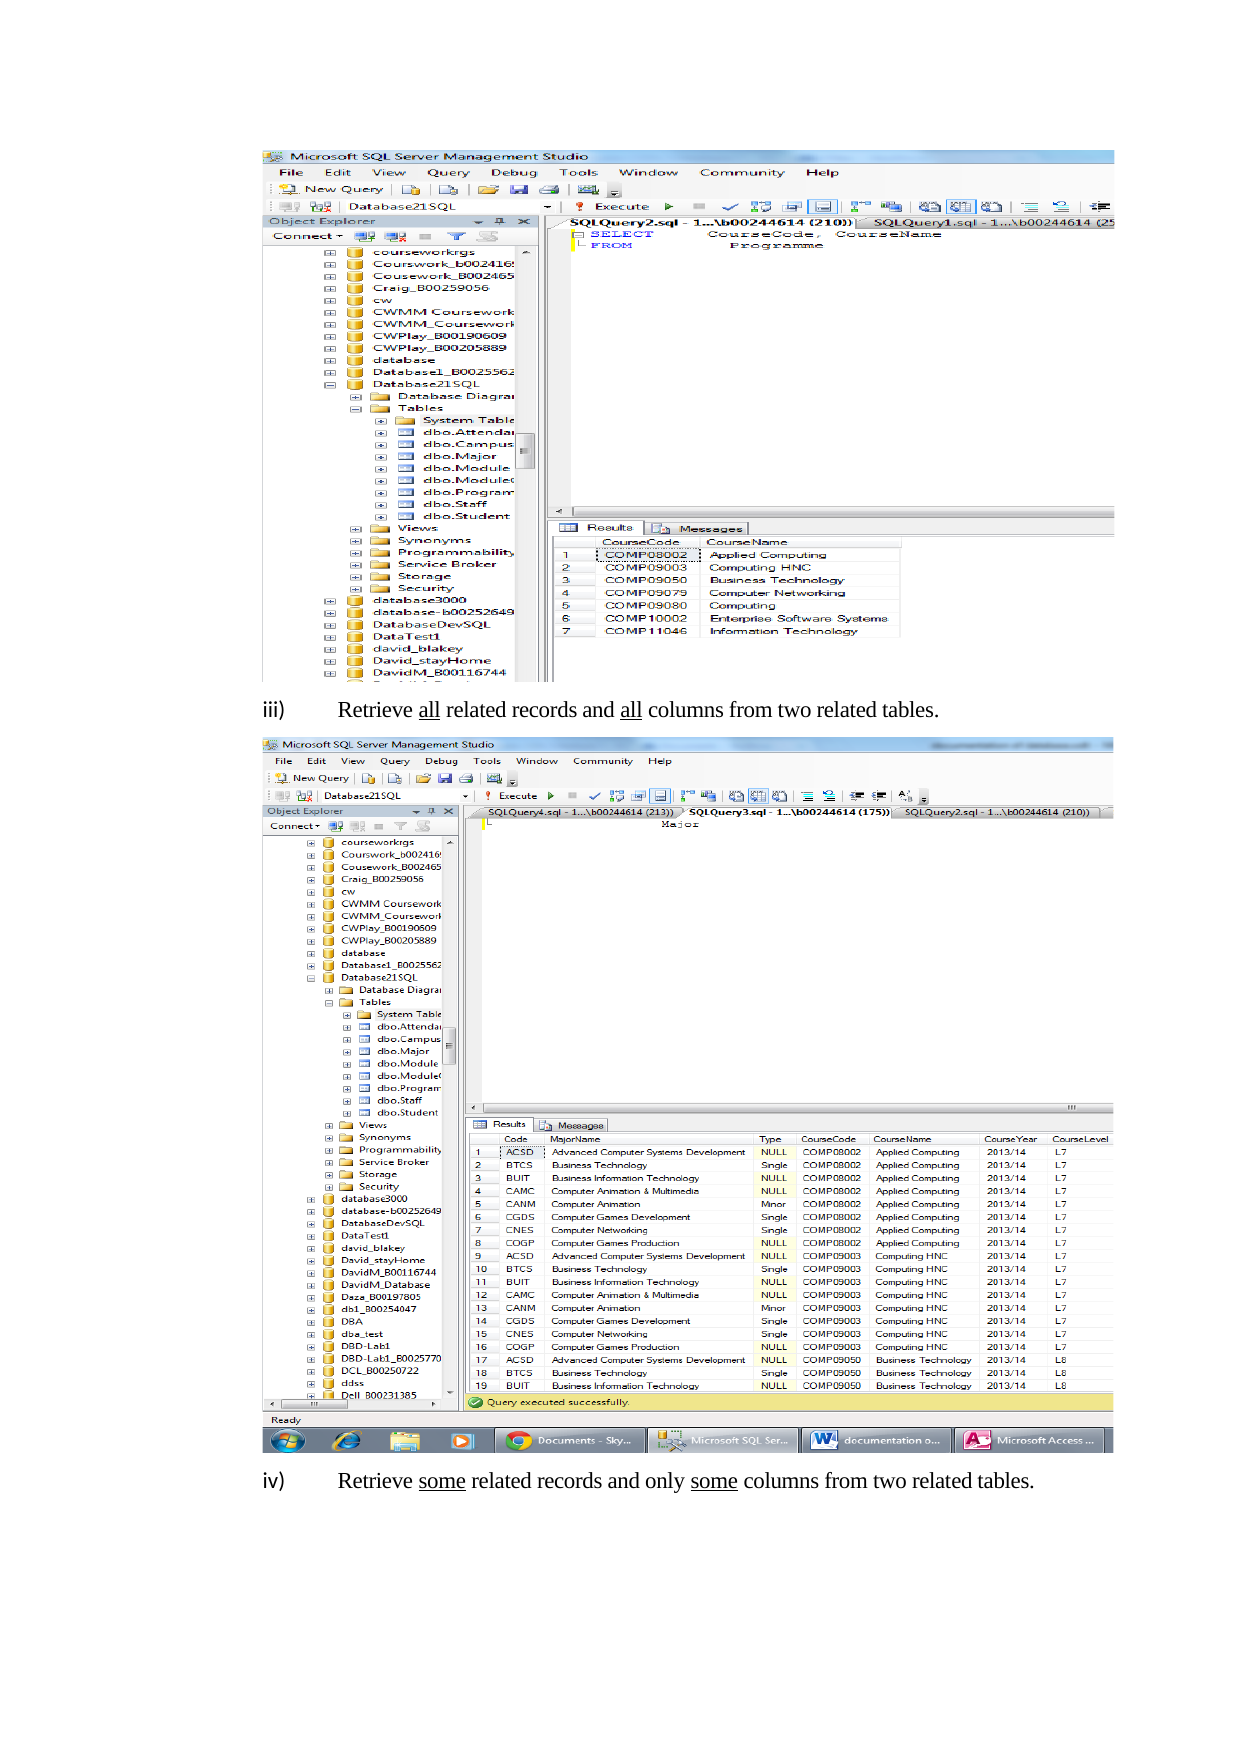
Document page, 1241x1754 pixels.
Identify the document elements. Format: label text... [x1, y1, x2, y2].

list Retrieve some related records and only some columns from two related tables. [262, 1466, 1090, 1494]
list Retrieve all related records and all columns from two related tables. [262, 695, 1090, 723]
